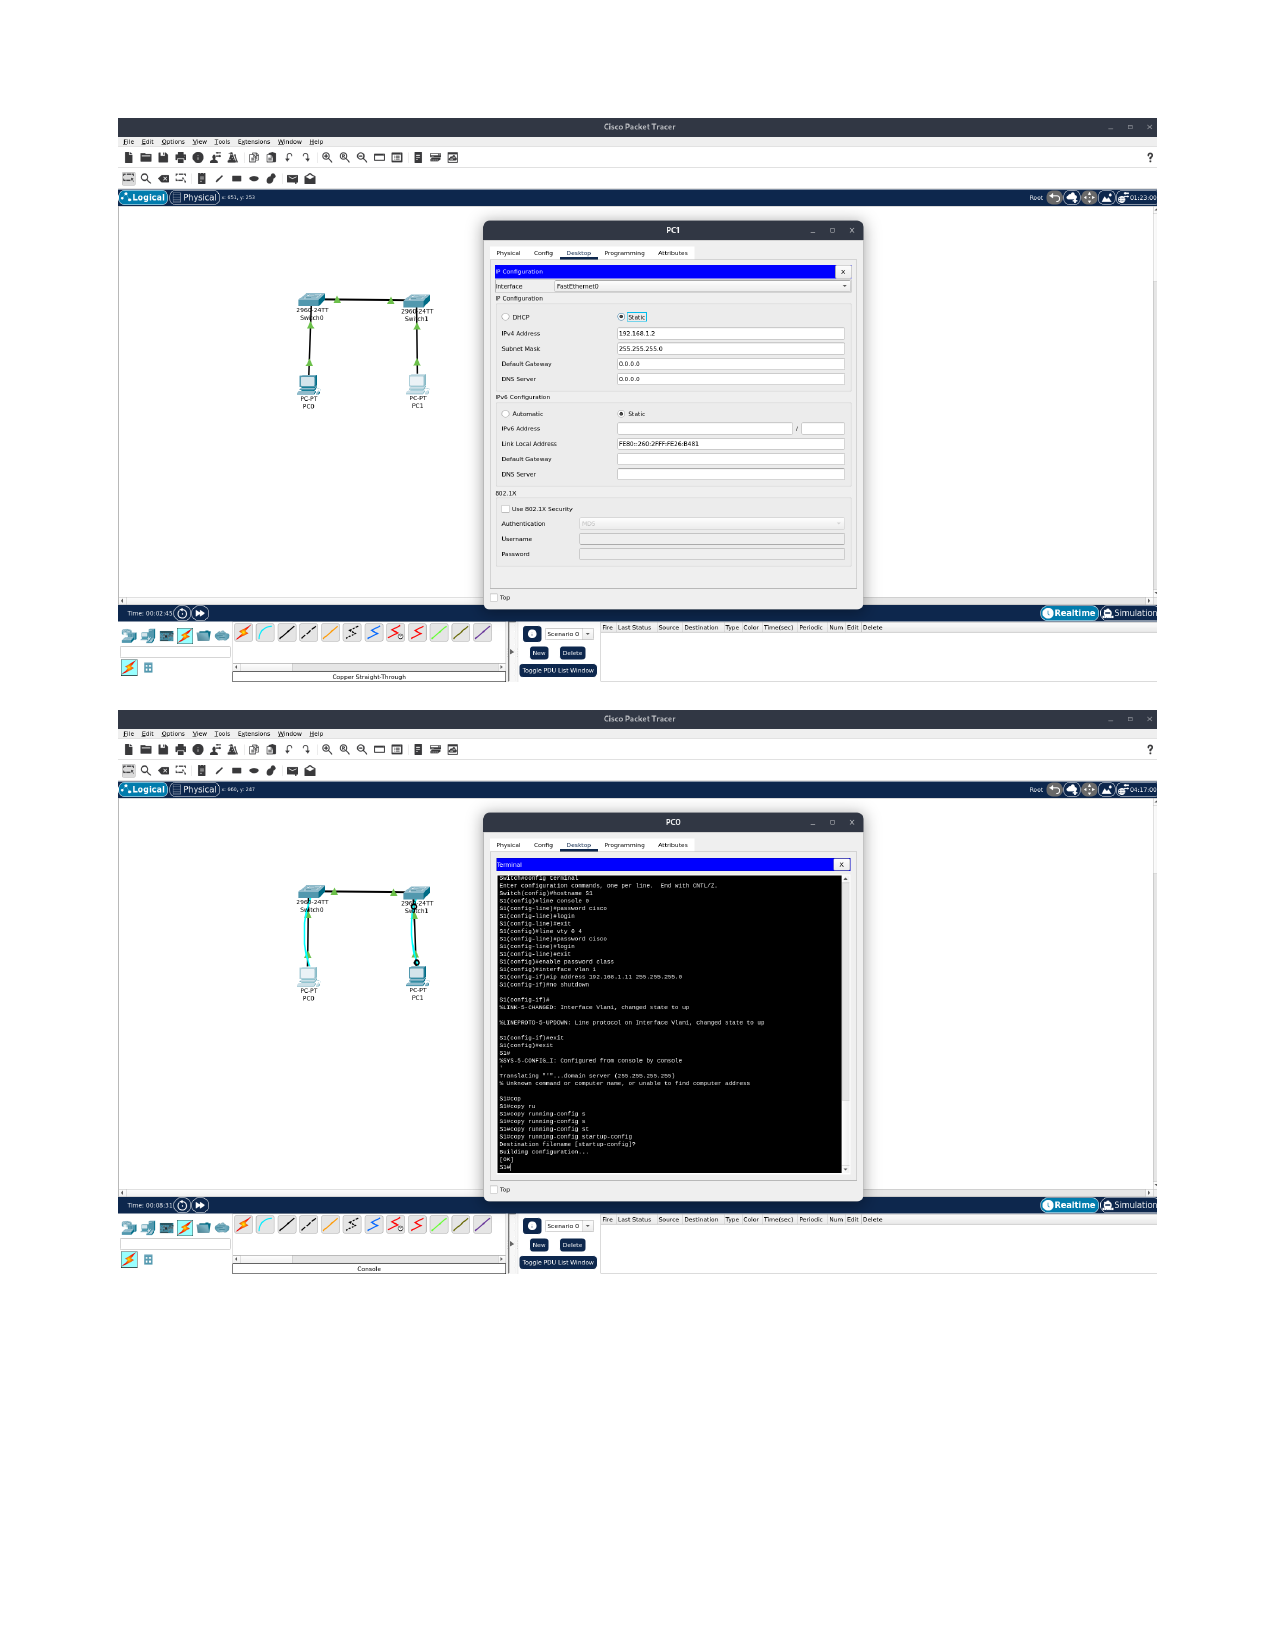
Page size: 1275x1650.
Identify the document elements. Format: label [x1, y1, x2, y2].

picture [156, 787, 164, 792]
picture [142, 787, 153, 793]
picture [118, 710, 1157, 1274]
picture [156, 195, 164, 200]
picture [142, 195, 153, 201]
picture [118, 118, 1157, 682]
